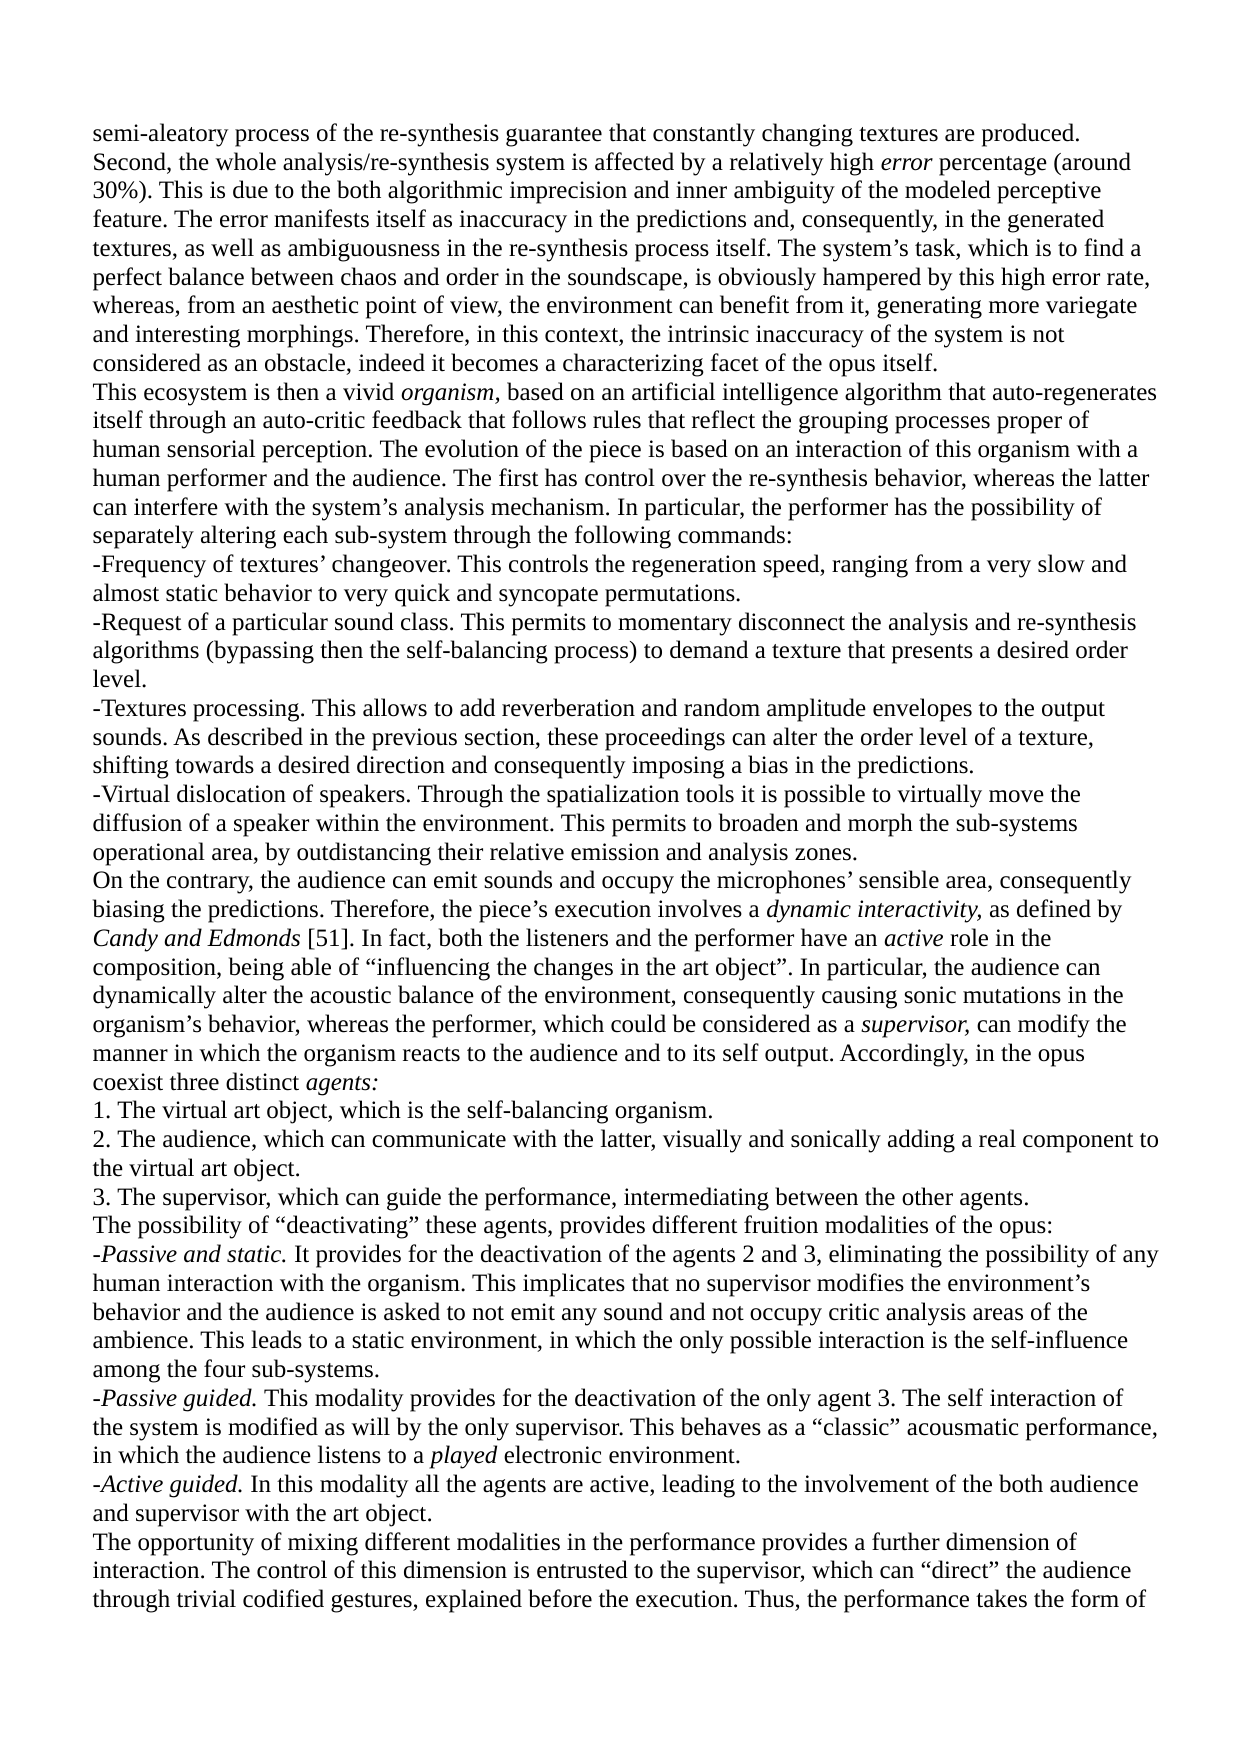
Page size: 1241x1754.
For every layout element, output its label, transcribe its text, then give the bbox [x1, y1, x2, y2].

text This ecosystem is then a vivid organism, based on an artificial intelligence algorithm that auto-regenerates itself through an auto-critic feedback that follows rules that reflect the grouping processes proper of human sensorial perception. The evolution of the piece is based on an interaction of this organism with a human performer and the audience. The first has control over the re-synthesis behavior, whereas the latter can interfere with the system’s analysis mechanism. In particular, the performer has the possibility of separately altering each sub-system through the following commands: [92, 377, 1160, 549]
text -Textures processing. This allows to add reverberation and random amplitude envelopes to the output sounds. As described in the previous section, these proceedings can alter the order level of a texture, shifting towards a desired direction and consequently imposing a bias in the predictions. [92, 693, 1160, 779]
text -Active guided. In this modality all the agents are active, leading to the involvement of the both audience and supervisor with the art object. [92, 1469, 1160, 1527]
text The opportunity of mixing different modalities in the performance provides a further dimension of interaction. The control of this dimension is entrusted to the supervisor, which can “direct” the audience through trivial codified gestures, explained before the execution. Thus, the performance takes the form of [92, 1527, 1160, 1613]
text 1. The virtual art object, which is the self-balancing organism. [92, 1096, 1160, 1124]
text 2. The audience, which can communicate with the latter, visually and sonically adding a real component to the virtual art object. [92, 1124, 1160, 1182]
text -Passive guided. This modality provides for the deactivation of the only agent 3. The self interaction of the system is modified as will by the only supervisor. This behaves as a “classic” acousmatic performance, in which the audience listens to a played electronic environment. [92, 1383, 1160, 1469]
text The possibility of “deactivating” these agents, provides different fruition modalities of the opus: [92, 1211, 1160, 1239]
text -Virtual dislocation of speakers. Through the spatialization tools it is possible to virtually move the diffusion of a speaker within the environment. This permits to broaden and morph the sub-systems operational area, by outdistancing their relative emission and analysis zones. [92, 779, 1160, 866]
text 3. The supervisor, which can guide the performance, intermediating between the other agents. [92, 1182, 1160, 1211]
text -Passive and static. It provides for the deactivation of the agents 2 and 3, eliminating the possibility of any human interaction with the organism. This implicates that no supervisor modifies the environment’s behavior and the audience is asked to not emit any sound and not occupy critic analysis areas of the ambience. This leads to a static environment, in which the only possible interaction is the self-influence among the four sub-systems. [92, 1239, 1160, 1383]
text semi-aleatory process of the re-synthesis guarantee that constantly changing textures are produced. Second, the whole analysis/re-synthesis system is affected by a relatively high error percentage (around 30%). This is due to the both algorithmic imprecision and inner ambiguity of the modeled perceptive feature. The error manifests itself as inaccuracy in the predictions and, consequently, in the generated textures, as well as ambiguousness in the re-synthesis process itself. The system’s task, which is to find a perfect balance between chaos and order in the soundscape, is obviously hampered by this high error rate, whereas, from an aesthetic point of view, the environment can benefit from it, generating more variegate and interesting morphings. Therefore, in this context, the intrinsic inaccuracy of the system is not considered as an obstacle, indeed it becomes a characterizing facet of the opus itself. [92, 118, 1160, 377]
text On the contrary, the audience can emit sounds and occupy the microphones’ sensible area, consequently biasing the predictions. Therefore, the piece’s execution involves a dynamic interactivity, as defined by Candy and Edmonds [51]. In fact, both the listeners and the performer have an active role in the composition, being able of “influencing the changes in the art object”. In particular, the audience can dynamically alter the acoustic balance of the environment, consequently causing sonic mutations in the organism’s behavior, whereas the performer, which could be considered as a supervisor, can modify the manner in which the organism reacts to the audience and to its self output. Accordingly, in the opus coexist three distinct agents: [92, 866, 1160, 1096]
text -Request of a particular sound class. This permits to momentary disconnect the analysis and re-synthesis algorithms (bypassing then the self-balancing process) to demand a texture that presents a desired order level. [92, 607, 1160, 693]
text -Frequency of textures’ changeover. This controls the regeneration speed, ranging from a very slow and almost static behavior to very quick and syncopate permutations. [92, 549, 1160, 607]
